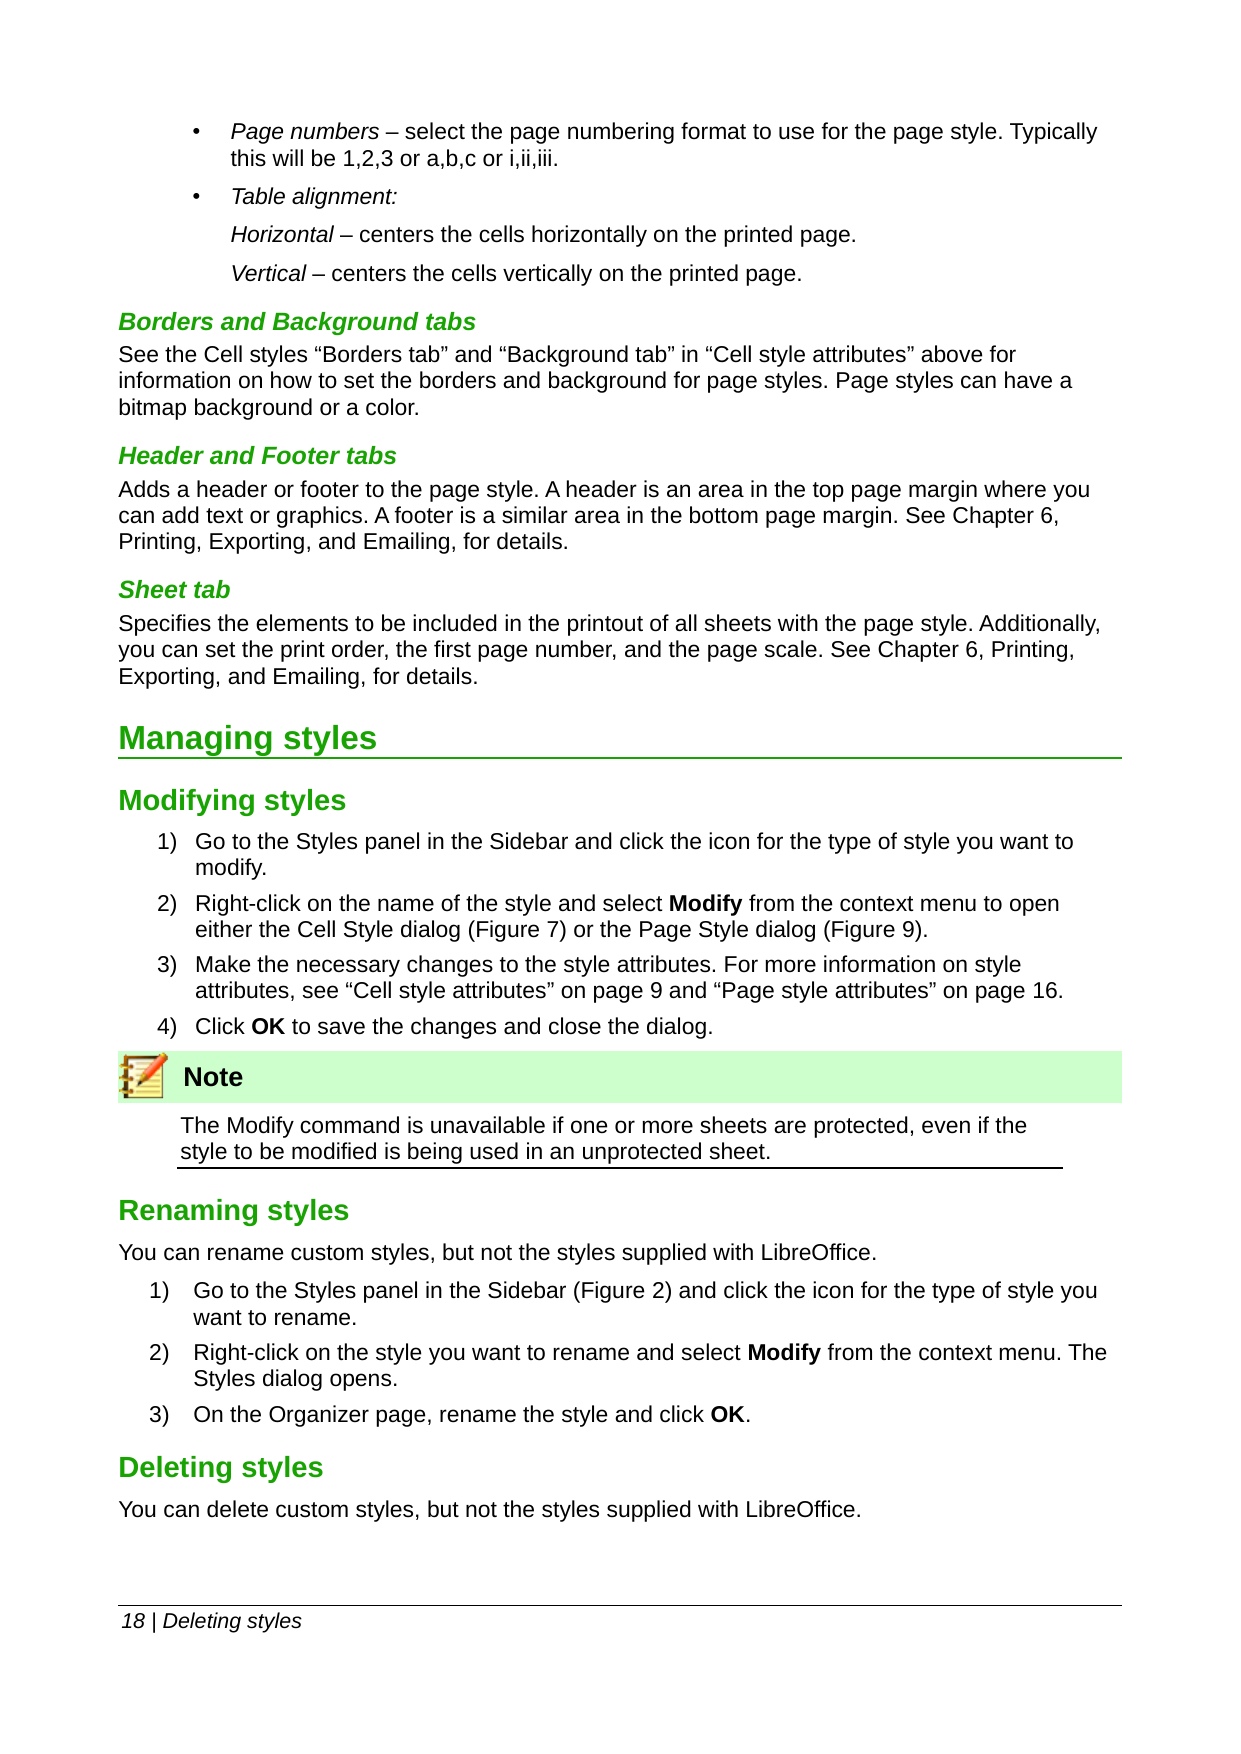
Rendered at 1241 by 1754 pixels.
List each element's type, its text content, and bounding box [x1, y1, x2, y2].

list Right-click on the style you want to rename and select Modify from the context menu. The Styles dialog opens. [169, 1339, 1122, 1392]
list Page numbers – select the page numbering format to use for the page style. Typically this will be 1,2,3 or a,b,c or i,ii,iii. [192, 118, 1122, 171]
subtitle Header and Footer tabs [118, 441, 1122, 469]
subtitle Managing styles [118, 718, 1122, 757]
list Horizontal – centers the cells horizontally on the printed page. [192, 221, 1122, 247]
subtitle Note [118, 1051, 1122, 1103]
subtitle Modifying styles [118, 783, 1122, 816]
list Table alignment: [192, 183, 1122, 209]
list On the Organizer page, rename the style and click OK. [169, 1401, 1122, 1427]
text The Modify command is unavailable if one or more sheets are protected, even if the style to be modified is being used in an unprotected sheet. [177, 1109, 1063, 1167]
list Click OK to save the changes and close the dialog. [177, 1013, 1122, 1039]
text See the Cell styles “Borders tab” and “Background tab” in “Cell style attributes” above for information on how to set the borders and background for page styles. Page styles can have a bitmap background or a color. [118, 341, 1122, 420]
text Adds a header or footer to the page style. A header is an area in the top page margin where you can add text or graphics. A footer is a similar area in the bottom page margin. See Chapter 6, Printing, Exporting, and Emailing, for details. [118, 476, 1122, 554]
picture [119, 1051, 170, 1102]
subtitle Sheet tab [118, 575, 1122, 604]
subtitle Deleting styles [118, 1451, 1122, 1484]
list Right-click on the name of the style and select Modify from the context menu to open either the Cell Style dialog (Figure 7) or the Page Style dialog (Figure 9). [177, 889, 1122, 942]
text You can rename custom styles, but not the styles supplied with LibreOffice. [118, 1238, 1122, 1265]
subtitle Borders and Background tabs [118, 306, 1122, 335]
list Vertical – centers the cells vertically on the printed page. [192, 259, 1122, 286]
text Specifies the elements to be included in the printout of all sheets with the page style. Additionally, you can set the print order, the first page number, and the page scale. See Chapter 6, Printing, Exporting, and Emailing, for details. [118, 610, 1122, 689]
list Go to the Styles panel in the Sidebar (Figure 2) and click the icon for the type of style you want to rename. [169, 1277, 1122, 1330]
list Make the necessary changes to the style attributes. For more information on style attributes, see “Cell style attributes” on page 9 and “Page style attributes” on page 16. [177, 951, 1122, 1004]
text You can delete custom styles, but not the styles supplied with LibreOffice. [118, 1496, 1122, 1522]
subtitle Renaming styles [118, 1193, 1122, 1227]
list Go to the Styles panel in the Sidebar and click the icon for the type of style you want to modify. [177, 828, 1122, 881]
